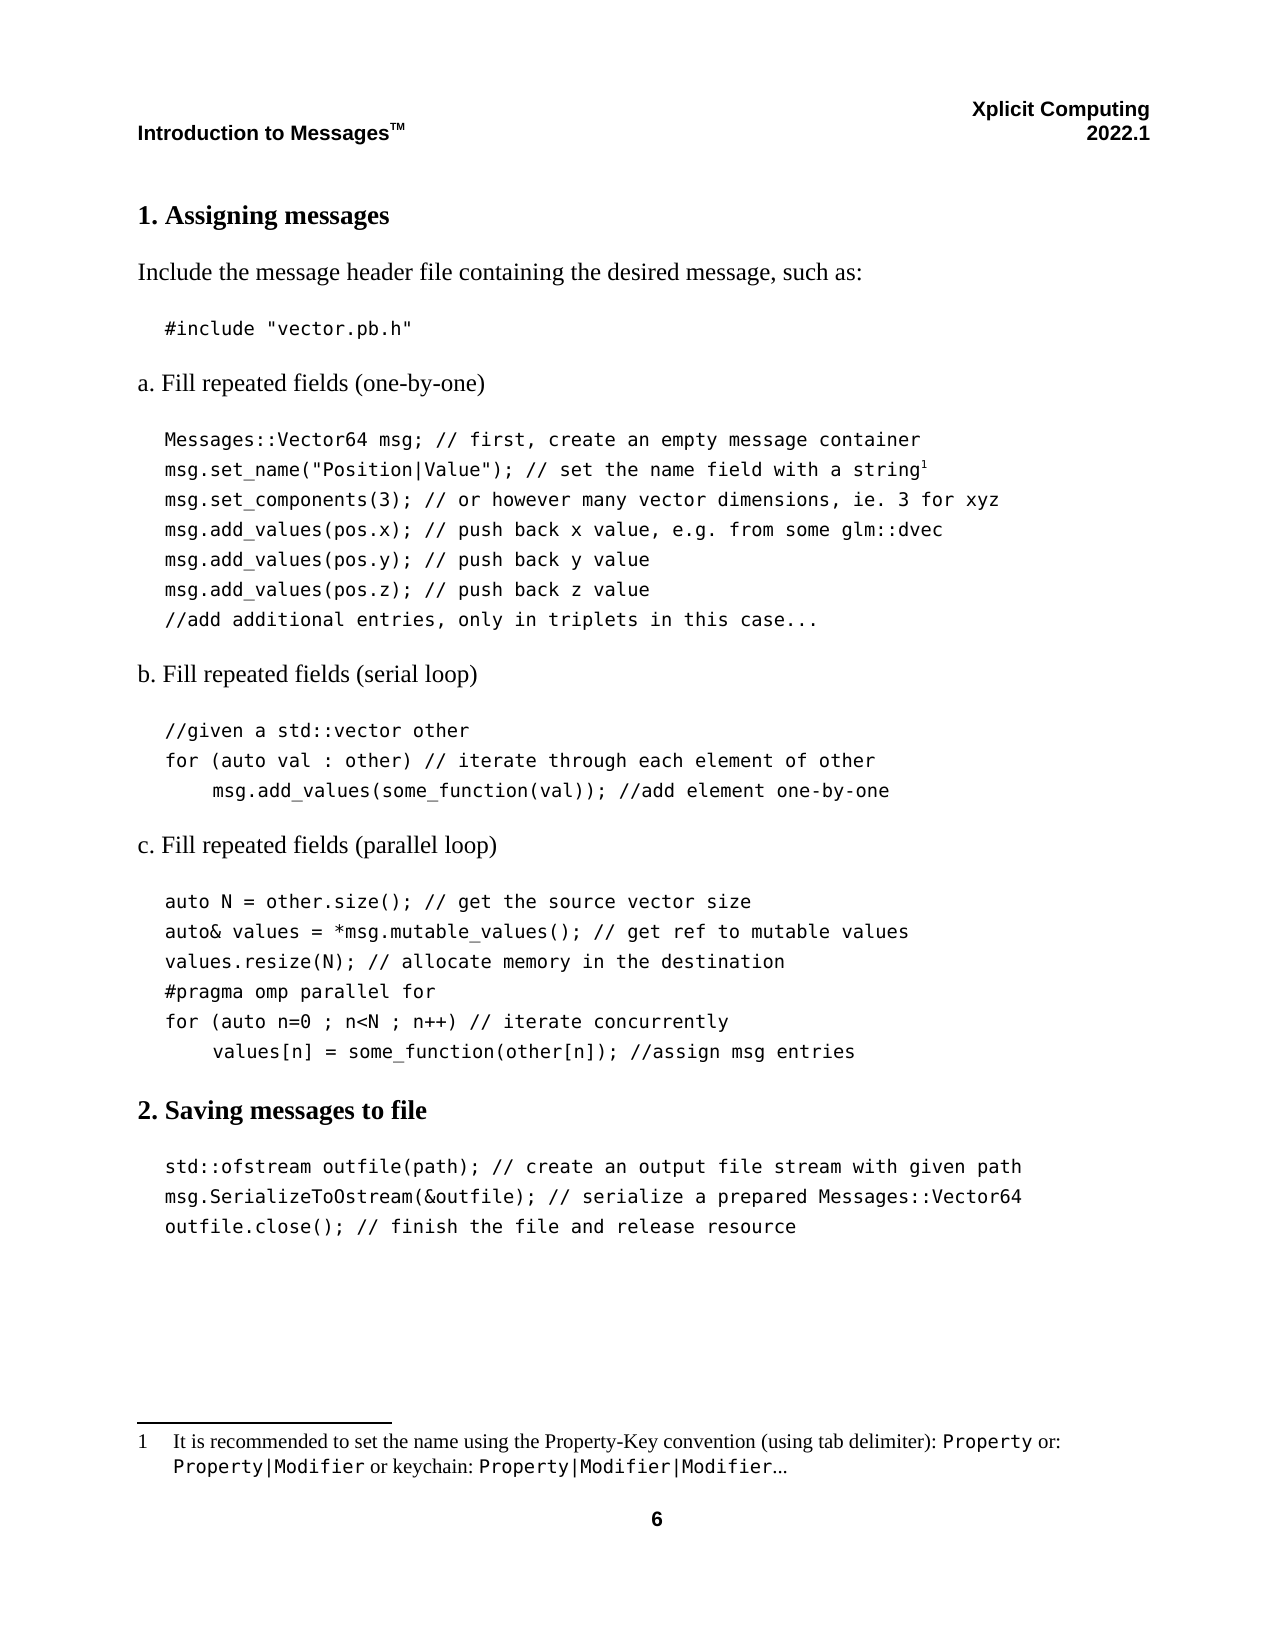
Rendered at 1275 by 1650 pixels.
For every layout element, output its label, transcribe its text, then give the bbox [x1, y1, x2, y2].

text auto N = other.size(); // get the source vector size [164, 884, 1150, 914]
text auto& values = *msg.mutable_values(); // get ref to mutable values values.resize(N); // allocate memory in the destination #pragma omp parallel for for (auto n=0 ; n<N ; n++) // iterate concurrently values[n] = some_function(other[n]); //assign msg entries [164, 914, 1150, 1064]
subtitle Assigning messages [137, 199, 1150, 230]
text It is recommended to set the name using the Property-Key convention (using tab delimiter): Property or: Property|Modifier or keychain: Property|Modifier|Modifier... [137, 1429, 1150, 1478]
text outfile.close(); // finish the file and release resource [164, 1209, 1150, 1239]
text Include the message header file containing the desired message, such as: [137, 257, 1150, 286]
text #include "vector.pb.h" [164, 311, 1150, 341]
text msg.SerializeToOstream(&outfile); // serialize a prepared Messages::Vector64 [164, 1179, 1150, 1209]
text std::ofstream outfile(path); // create an output file stream with given path [164, 1149, 1150, 1179]
text Messages::Vector64 msg; // first, create an empty message container msg.set_name("Position|Value"); // set the name field with a string msg.set_components(3); // or however many vector dimensions, ie. 3 for xyz msg.add_values(pos.x); // push back x value, e.g. from some glm::dvec msg.add_values(pos.y); // push back y value msg.add_values(pos.z); // push back z value [164, 422, 1150, 602]
text b. Fill repeated fields (serial loop) [137, 659, 1150, 688]
text c. Fill repeated fields (parallel loop) [137, 830, 1150, 859]
text //add additional entries, only in triplets in this case... [164, 602, 1150, 632]
text a. Fill repeated fields (one-by-one) [137, 368, 1150, 397]
subtitle Saving messages to file [137, 1094, 1150, 1125]
text //given a std::vector other for (auto val : other) // iterate through each element of other msg.add_values(some_function(val)); //add element one-by-one [164, 713, 1150, 803]
